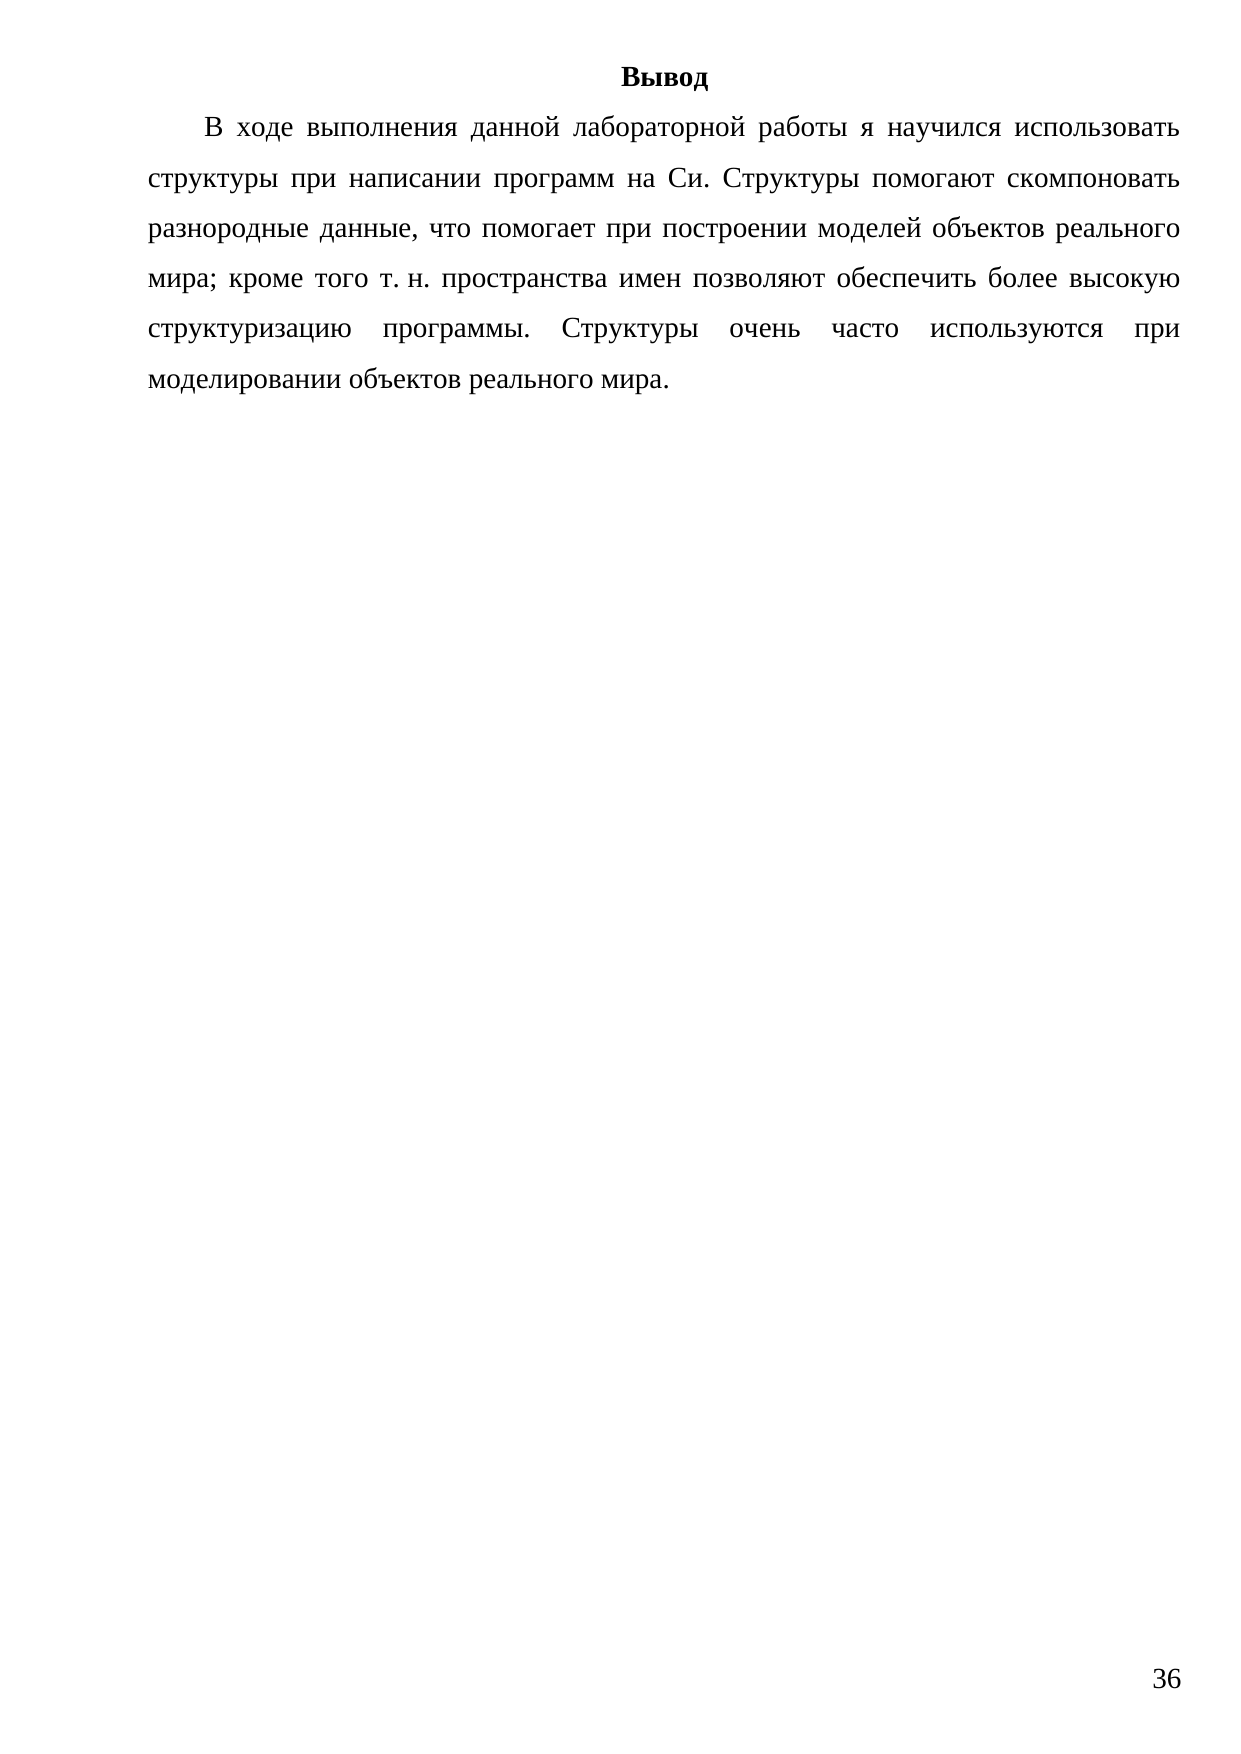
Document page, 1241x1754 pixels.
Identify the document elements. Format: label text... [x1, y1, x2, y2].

text В ходе выполнения данной лабораторной работы я научился использовать структуры при написании программ на Си. Структуры помогают скомпоновать разнородные данные, что помогает при построении моделей объектов реального мира; кроме того т. н. пространства имен позволяют обеспечить более высокую структуризацию программы. Структуры очень часто используются при моделировании объектов реального мира. [148, 109, 1181, 394]
subtitle Вывод [207, 59, 1122, 93]
